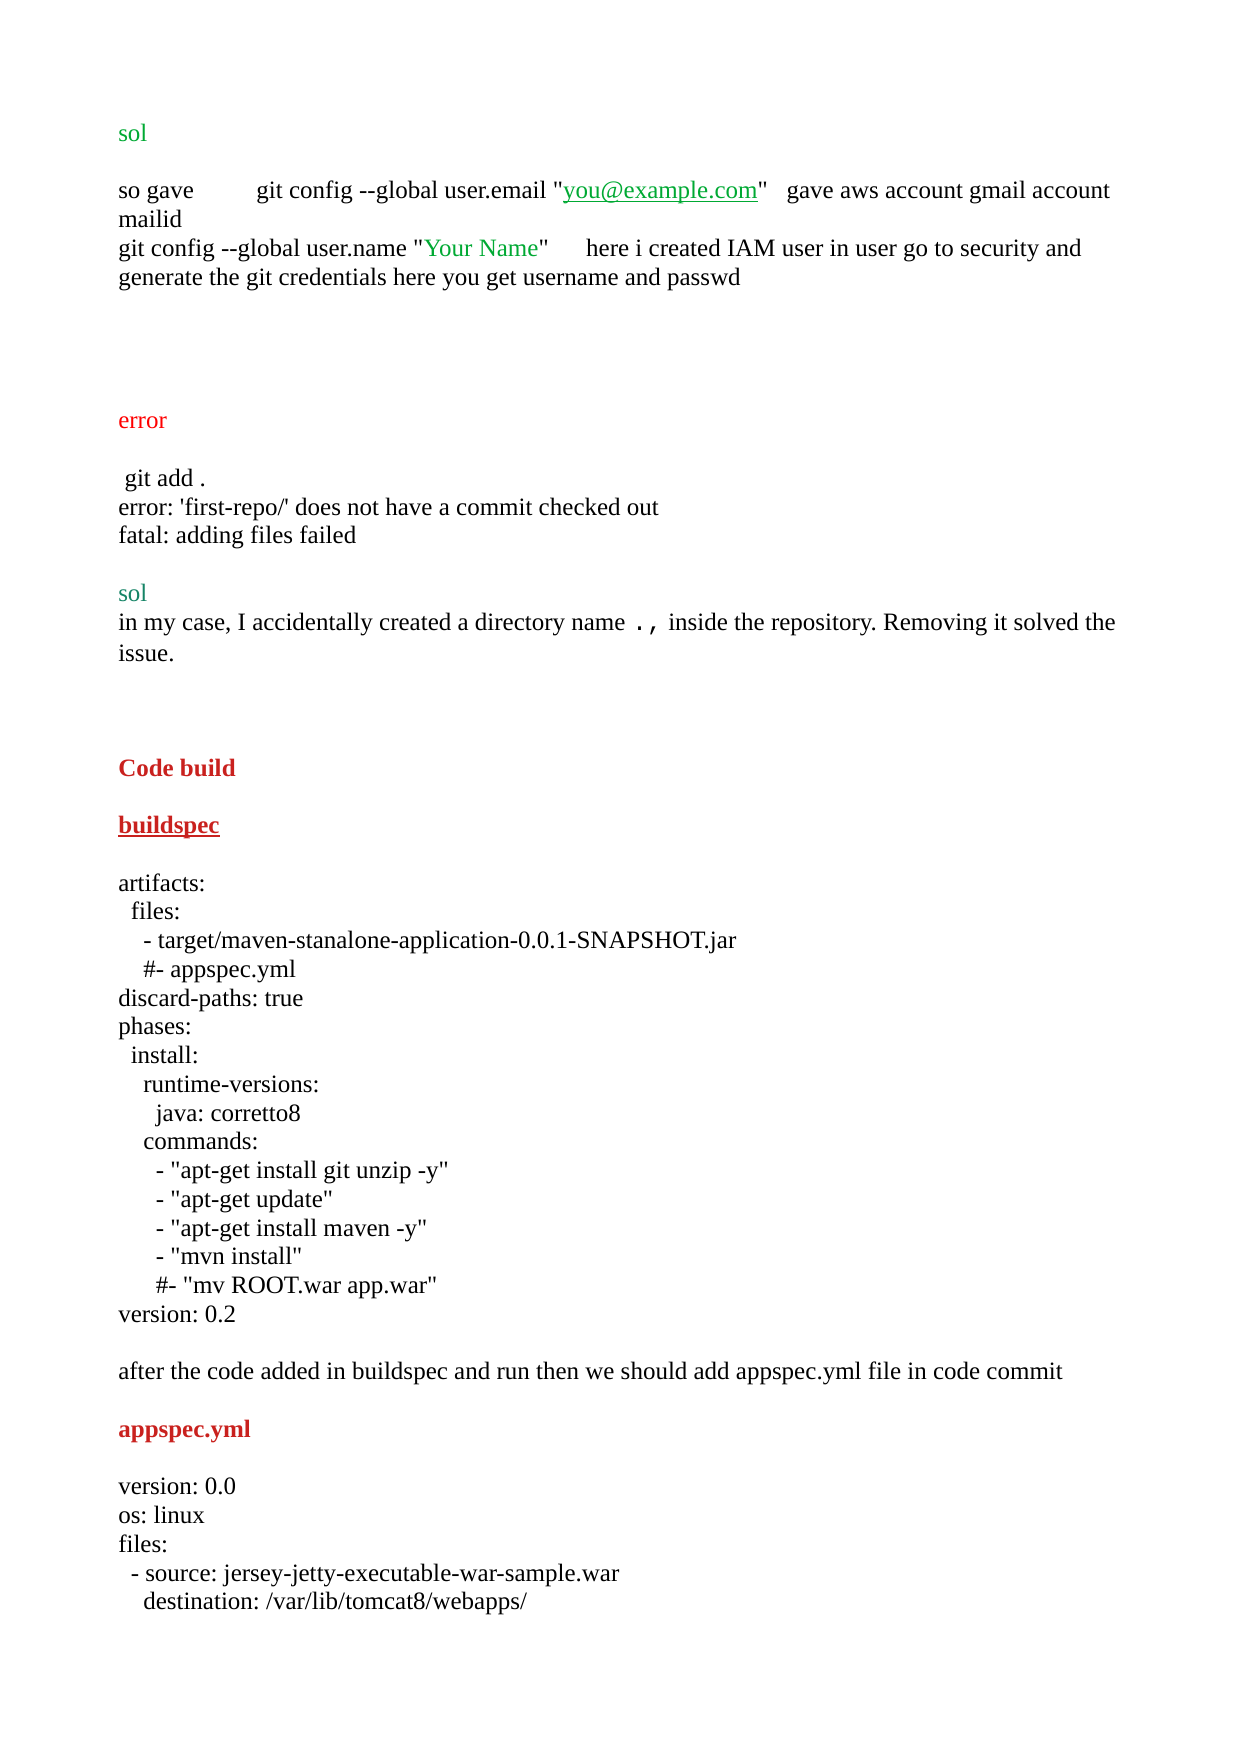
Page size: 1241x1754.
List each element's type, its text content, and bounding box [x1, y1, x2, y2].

text sol [118, 578, 1122, 607]
text git config --global user.name "Your Name" here i created IAM user in user go to security and generate the git credentials here you get username and passwd [118, 233, 1122, 291]
text os: linux [118, 1500, 1122, 1529]
text - "apt-get install maven -y" [118, 1213, 1122, 1241]
text error: 'first-repo/' does not have a commit checked out [118, 492, 1122, 521]
text files: [118, 896, 1122, 925]
text commands: [118, 1126, 1122, 1155]
text phases: [118, 1011, 1122, 1040]
text runtime-versions: [118, 1069, 1122, 1098]
text buildspec [118, 810, 1122, 839]
text error [118, 406, 1122, 434]
text - "apt-get install git unzip -y" [118, 1155, 1122, 1184]
text - "mvn install" [118, 1241, 1122, 1270]
text version: 0.0 [118, 1471, 1122, 1500]
text - source: jersey-jetty-executable-war-sample.war [118, 1558, 1122, 1586]
text in my case, I accidentally created a directory name ., inside the repository. Removing it solved the issue. [118, 607, 1122, 666]
text git add . [118, 463, 1122, 492]
text so gave git config --global user.email "you@example.com" gave aws account gmail account mailid [118, 176, 1122, 233]
text Code build [118, 753, 1122, 781]
text discard-paths: true [118, 983, 1122, 1011]
text #- "mv ROOT.war app.war" [118, 1270, 1122, 1299]
text java: corretto8 [118, 1098, 1122, 1126]
text #- appspec.yml [118, 954, 1122, 983]
text - "apt-get update" [118, 1184, 1122, 1213]
text appspec.yml [118, 1414, 1122, 1443]
text after the code added in buildspec and run then we should add appspec.yml file in code commit [118, 1356, 1122, 1385]
text files: [118, 1529, 1122, 1558]
text sol [118, 118, 1122, 147]
text artifacts: [118, 868, 1122, 896]
text destination: /var/lib/tomcat8/webapps/ [118, 1586, 1122, 1615]
text install: [118, 1040, 1122, 1069]
text fatal: adding files failed [118, 521, 1122, 549]
text version: 0.2 [118, 1299, 1122, 1328]
text - target/maven-stanalone-application-0.0.1-SNAPSHOT.jar [118, 925, 1122, 954]
